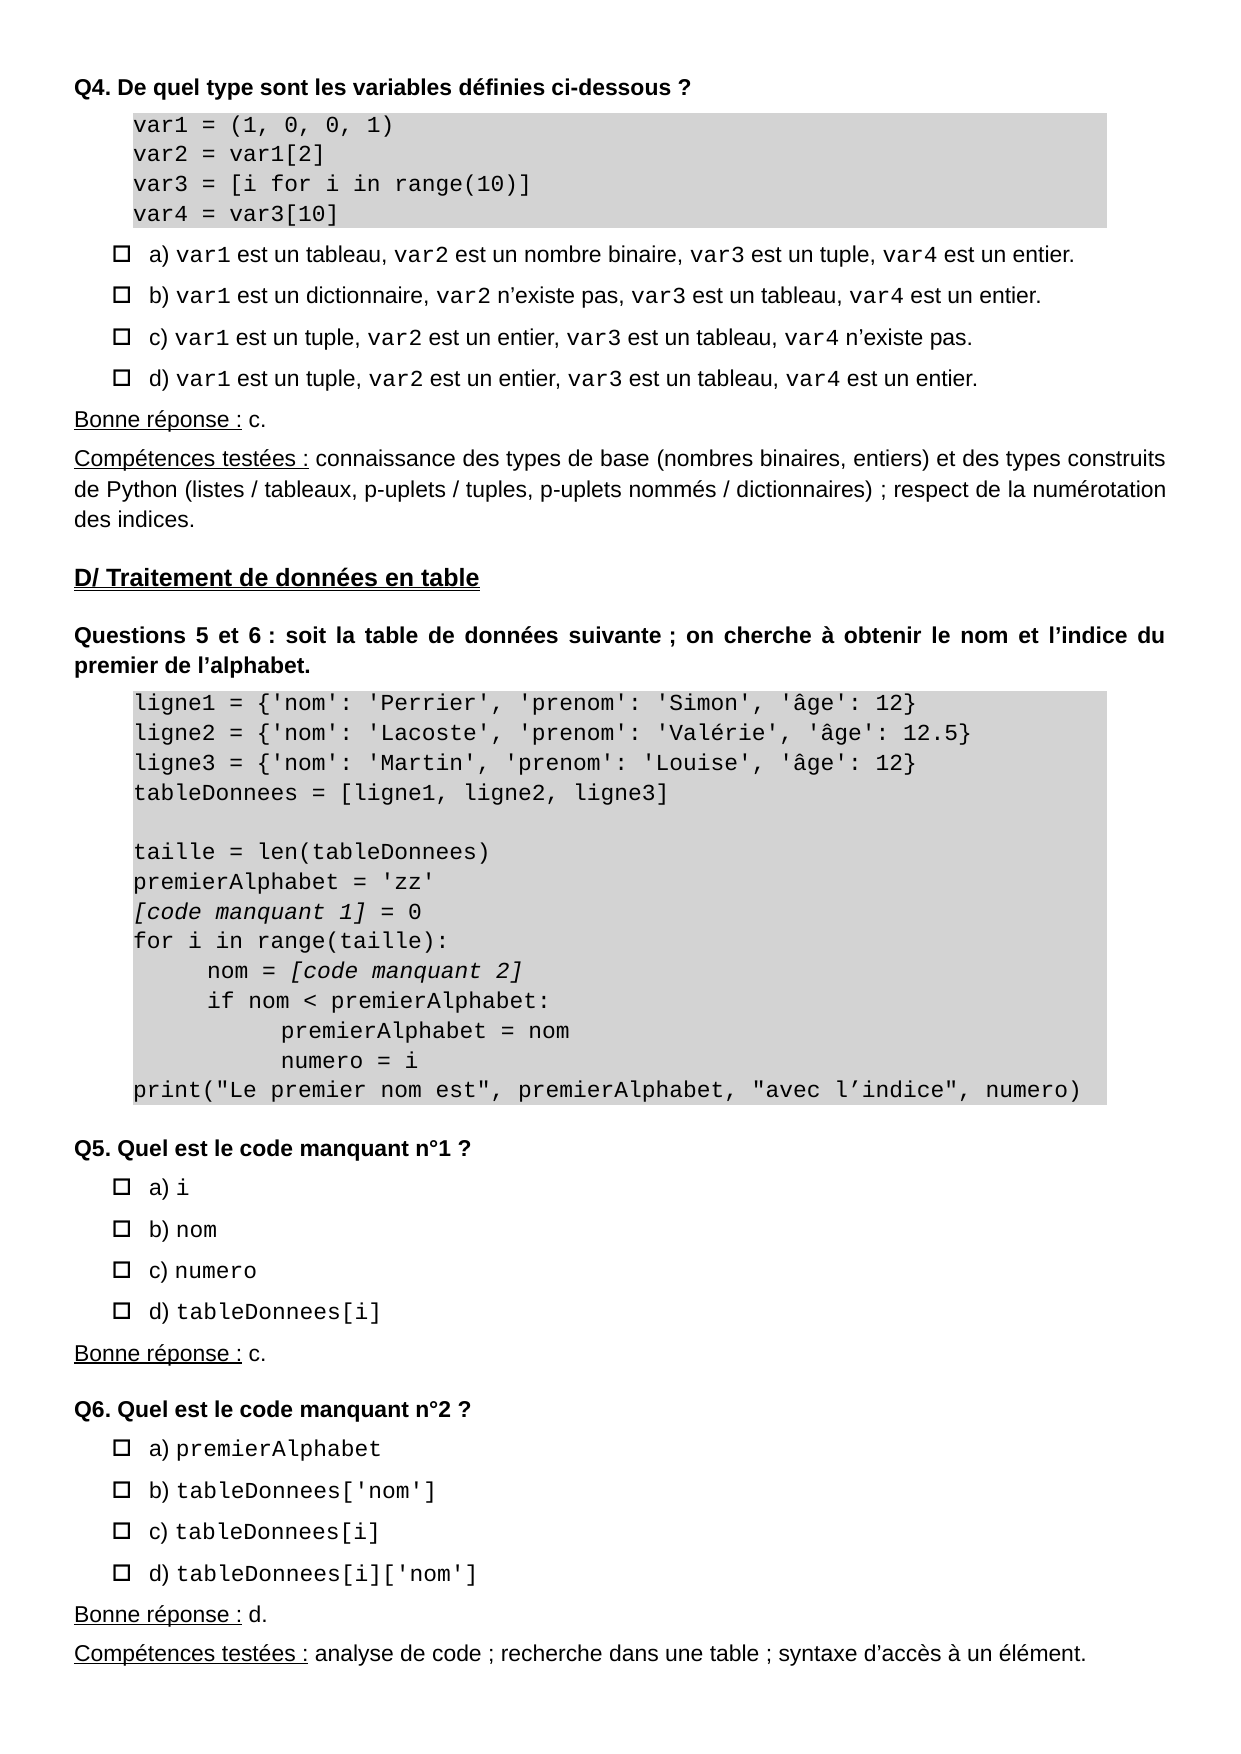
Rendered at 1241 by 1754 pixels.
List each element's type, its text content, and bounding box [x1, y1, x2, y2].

subtitle Q5. Quel est le code manquant n°1 ? [74, 1135, 1166, 1161]
list a) premierAlphabet [111, 1435, 1166, 1464]
text ligne1 = {'nom': 'Perrier', 'prenom': 'Simon', 'âge': 12} ligne2 = {'nom': 'Lacoste', 'prenom': 'Valérie', 'âge': 12.5} ligne3 = {'nom': 'Martin', 'prenom': 'Louise', 'âge': 12} tableDonnees = [ligne1, ligne2, ligne3] taille = len(tableDonnees) premierAlphabet = 'zz' [code manquant 1] = 0 for i in range(taille): nom = [code manquant 2] if nom < premierAlphabet: premierAlphabet = nom numero = i print("Le premier nom est", premierAlphabet, "avec l’indice", numero) [133, 691, 1107, 1105]
subtitle Q4. De quel type sont les variables définies ci-dessous ? [74, 74, 1166, 100]
subtitle Q6. Quel est le code manquant n°2 ? [74, 1396, 1166, 1423]
list d) tableDonnees[i] [111, 1298, 1166, 1327]
subtitle D/ Traitement de données en table [74, 563, 1166, 591]
list a) var1 est un tableau, var2 est un nombre binaire, var3 est un tuple, var4 est un entier. [111, 241, 1166, 269]
list b) tableDonnees['nom'] [111, 1477, 1166, 1505]
list d) tableDonnees[i]['nom'] [111, 1559, 1166, 1588]
list a) i [111, 1174, 1166, 1202]
subtitle Questions 5 et 6 : soit la table de données suivante ; on cherche à obtenir le nom et l’indice du premier de l’alphabet. [74, 622, 1166, 679]
text Compétences testées : analyse de code ; recherche dans une table ; syntaxe d’accès à un élément. [74, 1640, 1166, 1666]
text Bonne réponse : c. [74, 406, 1166, 433]
text var1 = (1, 0, 0, 1) var2 = var1[2] var3 = [i for i in range(10)] var4 = var3[10] [133, 113, 1107, 228]
list c) var1 est un tuple, var2 est un entier, var3 est un tableau, var4 n’existe pas. [111, 324, 1166, 352]
text Bonne réponse : c. [74, 1339, 1166, 1366]
list b) var1 est un dictionnaire, var2 n’existe pas, var3 est un tableau, var4 est un entier. [111, 282, 1166, 311]
list d) var1 est un tuple, var2 est un entier, var3 est un tableau, var4 est un entier. [111, 365, 1166, 393]
list c) tableDonnees[i] [111, 1518, 1166, 1546]
text Bonne réponse : d. [74, 1601, 1166, 1627]
list b) nom [111, 1216, 1166, 1244]
text Compétences testées : connaissance des types de base (nombres binaires, entiers) et des types construits de Python (listes / tableaux, p-uplets / tuples, p-uplets nommés / dictionnaires) ; respect de la numérotation des indices. [74, 445, 1166, 532]
list c) numero [111, 1257, 1166, 1285]
